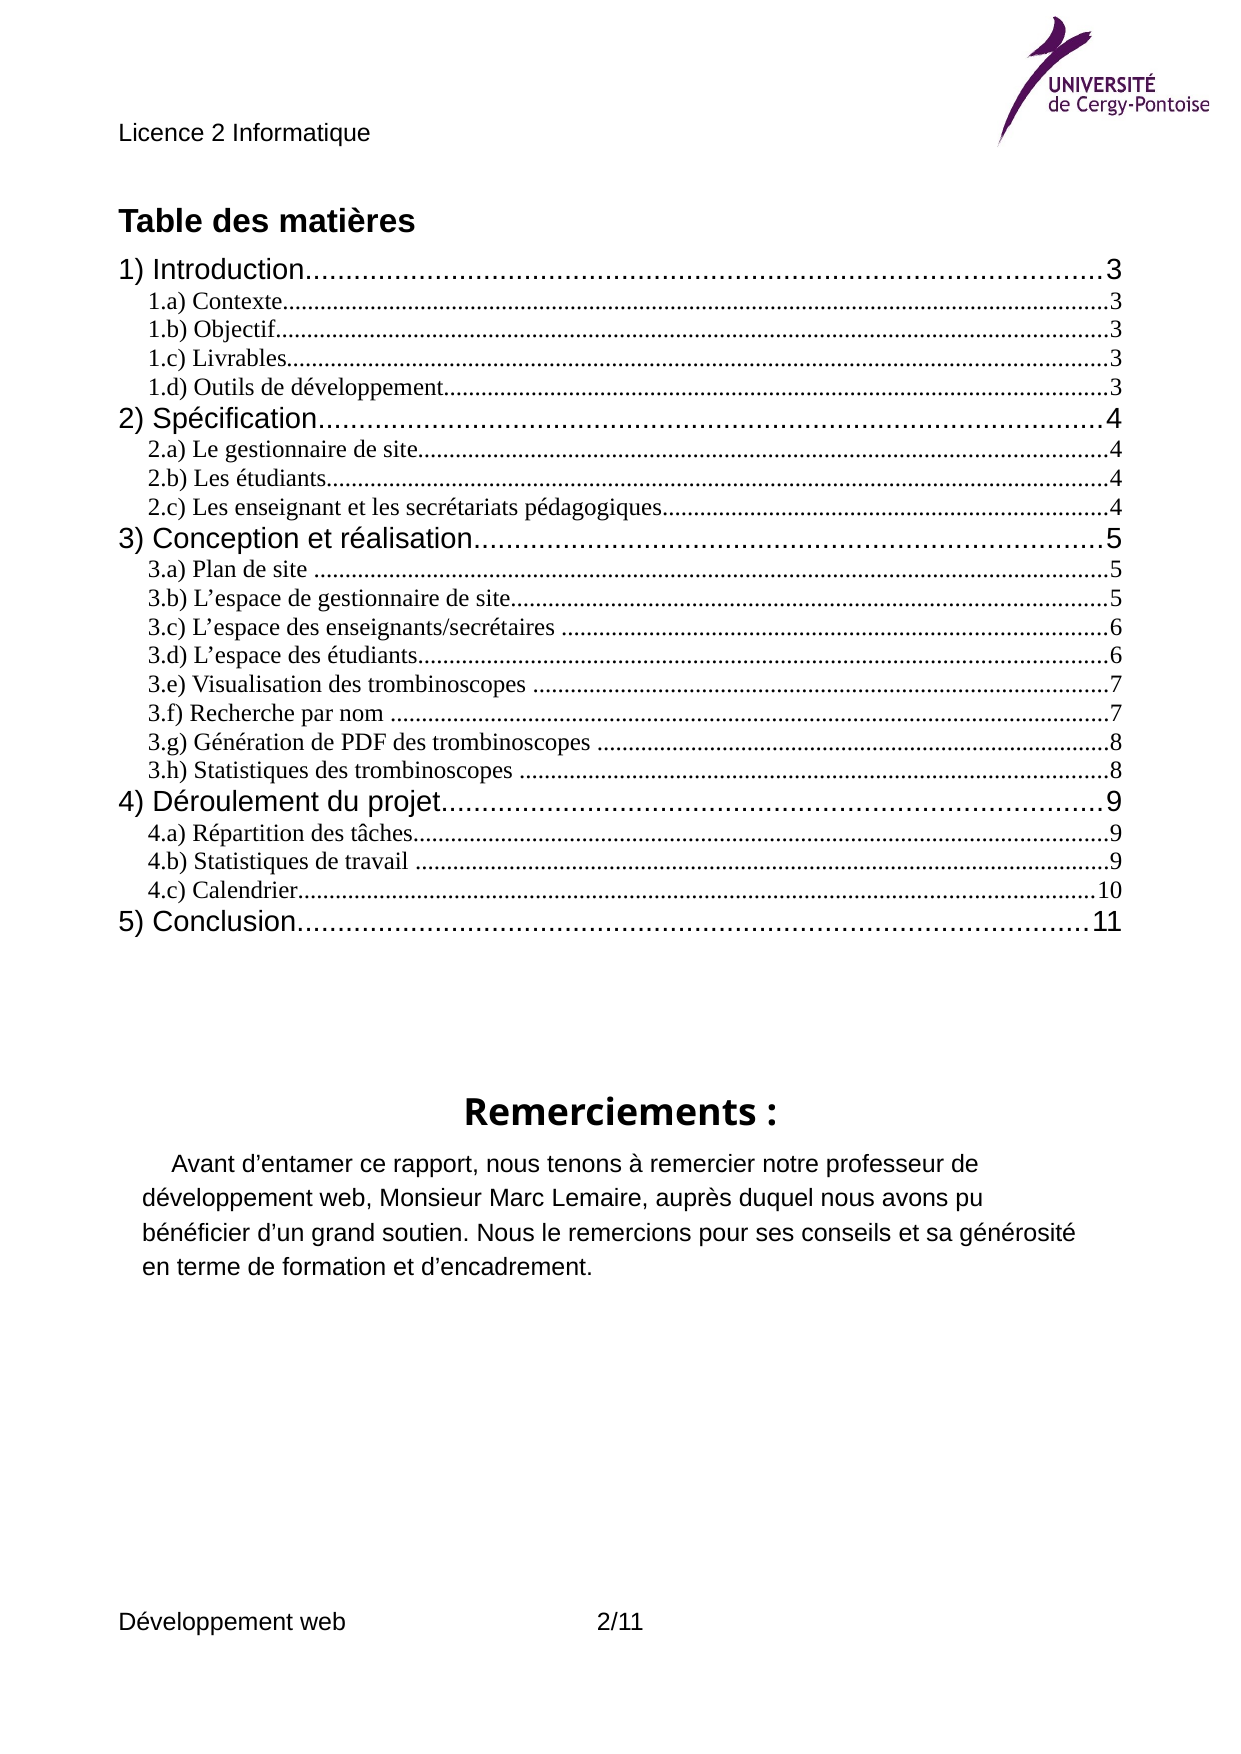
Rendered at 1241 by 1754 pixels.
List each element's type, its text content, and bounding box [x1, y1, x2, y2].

text 3.f) Recherche par nom 7 [148, 698, 1122, 727]
text 4.a) Répartition des tâches 9 [148, 818, 1122, 846]
text 1) Introduction 3 [118, 252, 1122, 286]
text 3) Conception et réalisation 5 [118, 521, 1122, 554]
text 5) Conclusion 11 [118, 904, 1122, 937]
text 3.h) Statistiques des trombinoscopes 8 [148, 755, 1122, 784]
text 4) Déroulement du projet 9 [118, 784, 1122, 818]
text 2.c) Les enseignant et les secrétariats pédagogiques 4 [148, 492, 1122, 521]
picture [997, 16, 1210, 148]
text 3.e) Visualisation des trombinoscopes 7 [148, 669, 1122, 698]
text 3.d) L’espace des étudiants 6 [148, 640, 1122, 669]
text 1.c) Livrables 3 [148, 343, 1122, 372]
text 3.c) L’espace des enseignants/secrétaires 6 [148, 612, 1122, 640]
title Remerciements : [118, 1085, 1122, 1136]
text 2.a) Le gestionnaire de site 4 [148, 434, 1122, 463]
text 3.b) L’espace de gestionnaire de site 5 [148, 583, 1122, 612]
text 1.d) Outils de développement 3 [148, 372, 1122, 401]
text 3.a) Plan de site 5 [148, 554, 1122, 583]
text 4.c) Calendrier 10 [148, 875, 1122, 904]
text 4.b) Statistiques de travail 9 [148, 846, 1122, 875]
text Avant d’entamer ce rapport, nous tenons à remercier notre professeur de développement web, Monsieur Marc Lemaire, auprès duquel nous avons pu bénéficier d’un grand soutien. Nous le remercions pour ses conseils et sa générosité en terme de formation et d’encadrement. [142, 1148, 1098, 1281]
text 3.g) Génération de PDF des trombinoscopes 8 [148, 727, 1122, 755]
text 1.a) Contexte 3 [148, 286, 1122, 314]
text 2.b) Les étudiants 4 [148, 463, 1122, 492]
text 1.b) Objectif 3 [148, 314, 1122, 343]
subtitle Table des matières [118, 201, 1122, 240]
text 2) Spécification 4 [118, 401, 1122, 434]
